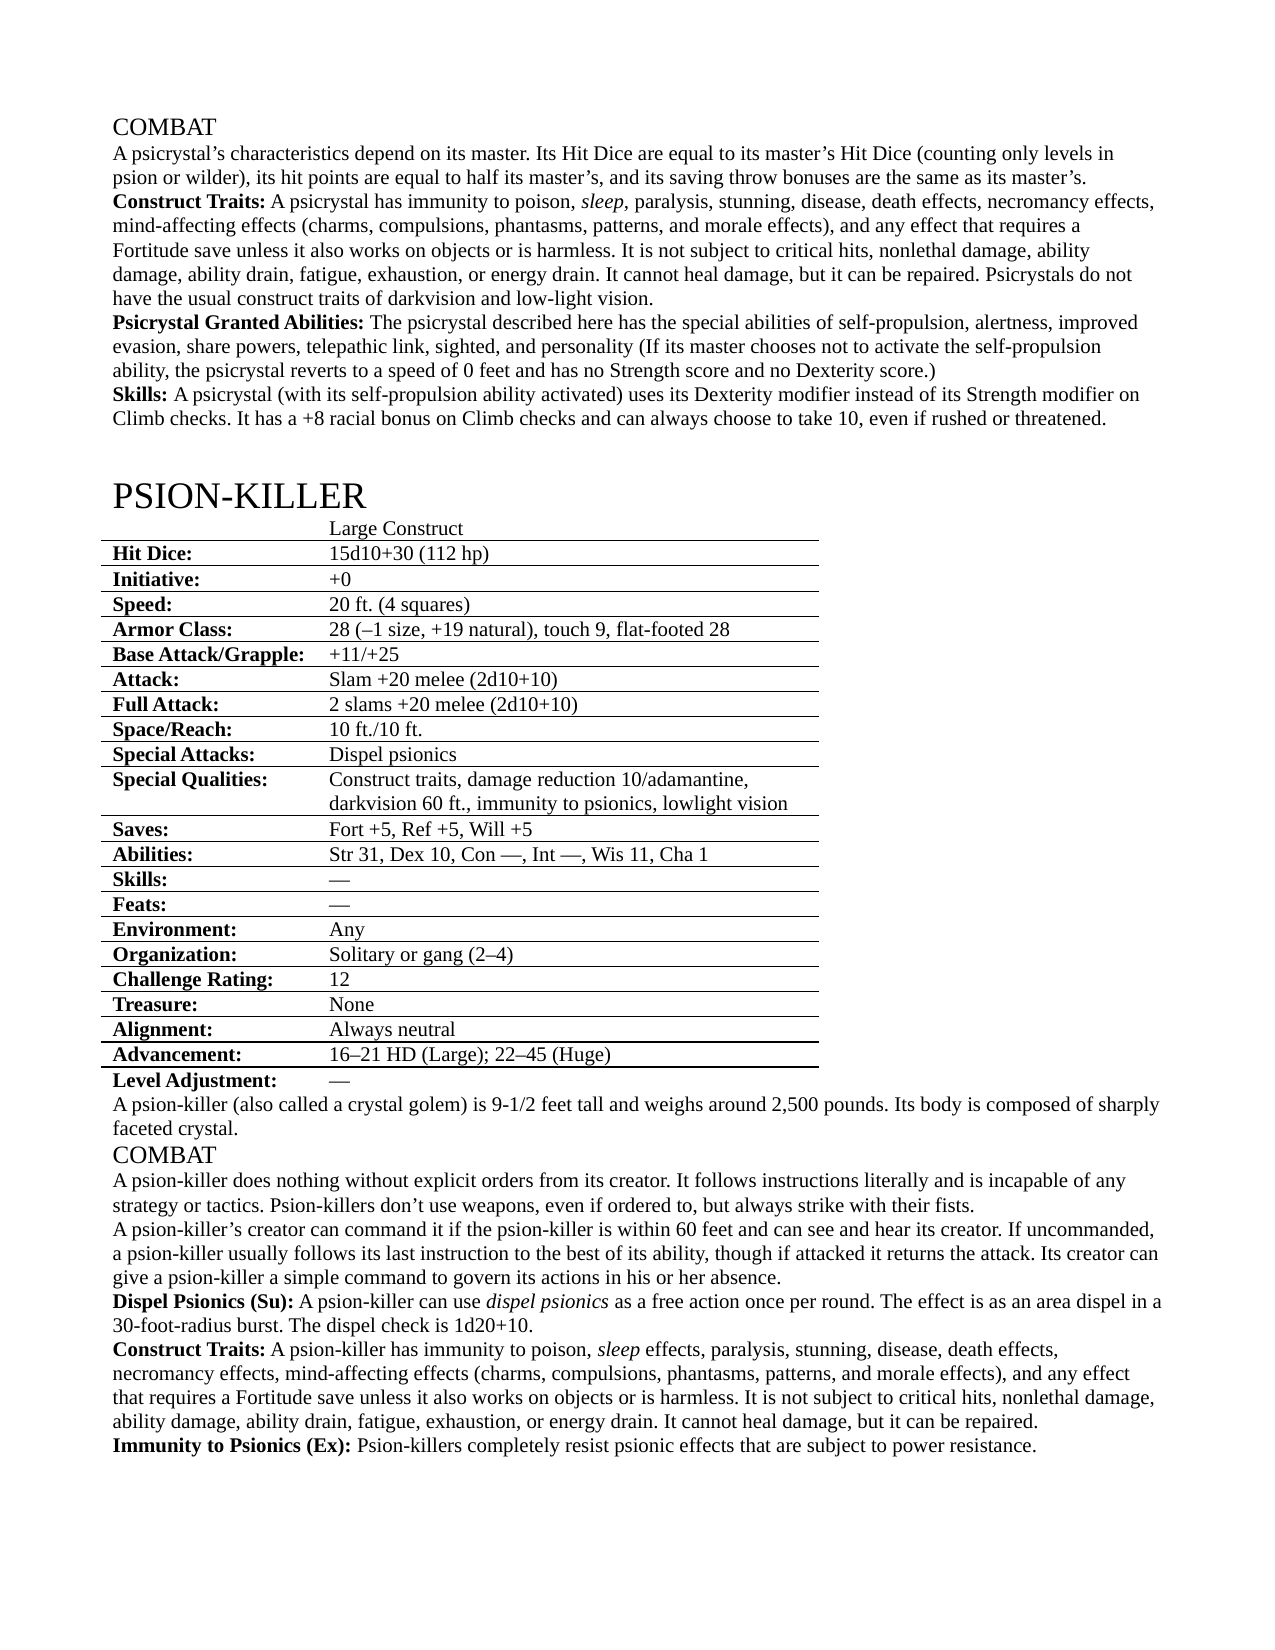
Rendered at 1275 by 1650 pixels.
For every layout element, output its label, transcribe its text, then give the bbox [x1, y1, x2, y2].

table_cell — [318, 867, 819, 891]
table_cell Special Attacks: [101, 742, 318, 766]
table_cell Slam +20 melee (2d10+10) [318, 667, 819, 691]
table_cell Special Qualities: [101, 767, 318, 815]
table_cell 10 ft./10 ft. [318, 717, 819, 741]
table_header [101, 516, 318, 540]
table_cell 15d10+30 (112 hp) [318, 541, 819, 565]
subtitle COMBAT [112, 112, 1162, 141]
text Immunity to Psionics (Ex): Psion-killers completely resist psionic effects that are subject to power resistance. [112, 1433, 1162, 1457]
table_cell Speed: [101, 592, 318, 616]
table_cell Initiative: [101, 566, 318, 591]
text Skills: A psicrystal (with its self-propulsion ability activated) uses its Dexterity modifier instead of its Strength modifier on Climb checks. It has a +8 racial bonus on Climb checks and can always choose to take 10, even if rushed or threatened. [112, 382, 1162, 430]
table_cell Hit Dice: [101, 541, 318, 565]
table_cell Skills: [101, 867, 318, 891]
text Dispel Psionics (Su): A psion-killer can use dispel psionics as a free action once per round. The effect is as an area dispel in a 30-foot-radius burst. The dispel check is 1d20+10. [112, 1289, 1162, 1337]
table_cell 20 ft. (4 squares) [318, 592, 819, 616]
subtitle COMBAT [112, 1140, 1162, 1168]
table_cell Construct traits, damage reduction 10/adamantine, darkvision 60 ft., immunity to psionics, lowlight vision [318, 767, 819, 815]
text A psion-killer does nothing without explicit orders from its creator. It follows instructions literally and is incapable of any strategy or tactics. Psion-killers don’t use weapons, even if ordered to, but always strike with their fists. [112, 1168, 1162, 1217]
text Construct Traits: A psion-killer has immunity to poison, sleep effects, paralysis, stunning, disease, death effects, necromancy effects, mind-affecting effects (charms, compulsions, phantasms, patterns, and morale effects), and any effect that requires a Fortitude save unless it also works on objects or is harmless. It is not subject to critical hits, nonlethal damage, ability damage, ability drain, fatigue, exhaustion, or energy drain. It cannot heal damage, but it can be repaired. [112, 1337, 1162, 1433]
table_cell Challenge Rating: [101, 967, 318, 991]
table_cell +0 [318, 566, 819, 591]
table_cell Environment: [101, 917, 318, 941]
table_cell Organization: [101, 942, 318, 966]
text A psion-killer’s creator can command it if the psion-killer is within 60 feet and can see and hear its creator. If uncommanded, a psion-killer usually follows its last instruction to the best of its ability, though if attacked it returns the attack. Its creator can give a psion-killer a simple command to govern its actions in his or her absence. [112, 1217, 1162, 1289]
table_cell Space/Reach: [101, 717, 318, 741]
table_cell — [318, 892, 819, 916]
table_cell Base Attack/Grapple: [101, 642, 318, 666]
table_cell Full Attack: [101, 692, 318, 716]
table_cell Fort +5, Ref +5, Will +5 [318, 816, 819, 841]
text A psion-killer (also called a crystal golem) is 9-1/2 feet tall and weighs around 2,500 pounds. Its body is composed of sharply faceted crystal. [112, 1092, 1162, 1140]
text Psicrystal Granted Abilities: The psicrystal described here has the special abilities of self-propulsion, alertness, improved evasion, share powers, telepathic link, sighted, and personality (If its master chooses not to activate the self-propulsion ability, the psicrystal reverts to a speed of 0 feet and has no Strength score and no Dexterity score.) [112, 310, 1162, 382]
table_cell Alignment: [101, 1017, 318, 1041]
table_cell Armor Class: [101, 617, 318, 641]
table_cell Any [318, 917, 819, 941]
table_cell Str 31, Dex 10, Con —, Int —, Wis 11, Cha 1 [318, 842, 819, 866]
table_cell Abilities: [101, 842, 318, 866]
table_cell Treasure: [101, 992, 318, 1016]
table_cell None [318, 992, 819, 1016]
table_cell Advancement: [101, 1043, 318, 1066]
text PSION-KILLER [112, 473, 1162, 516]
table_cell — [318, 1068, 819, 1092]
table_cell Dispel psionics [318, 742, 819, 766]
table_cell Always neutral [318, 1017, 819, 1041]
table_cell Saves: [101, 816, 318, 841]
table_cell Solitary or gang (2–4) [318, 942, 819, 966]
text A psicrystal’s characteristics depend on its master. Its Hit Dice are equal to its master’s Hit Dice (counting only levels in psion or wilder), its hit points are equal to half its master’s, and its saving throw bonuses are the same as its master’s. [112, 141, 1162, 189]
table_cell +11/+25 [318, 642, 819, 666]
table_cell 2 slams +20 melee (2d10+10) [318, 692, 819, 716]
table_cell Attack: [101, 667, 318, 691]
table_cell 12 [318, 967, 819, 991]
table_cell 28 (–1 size, +19 natural), touch 9, flat-footed 28 [318, 617, 819, 641]
table_cell 16–21 HD (Large); 22–45 (Huge) [318, 1043, 819, 1066]
table_header Large Construct [318, 516, 819, 540]
table_cell Level Adjustment: [101, 1068, 318, 1092]
table_cell Feats: [101, 892, 318, 916]
text Construct Traits: A psicrystal has immunity to poison, sleep, paralysis, stunning, disease, death effects, necromancy effects, mind-affecting effects (charms, compulsions, phantasms, patterns, and morale effects), and any effect that requires a Fortitude save unless it also works on objects or is harmless. It is not subject to critical hits, nonlethal damage, ability damage, ability drain, fatigue, exhaustion, or energy drain. It cannot heal damage, but it can be repaired. Psicrystals do not have the usual construct traits of darkvision and low-light vision. [112, 189, 1162, 310]
